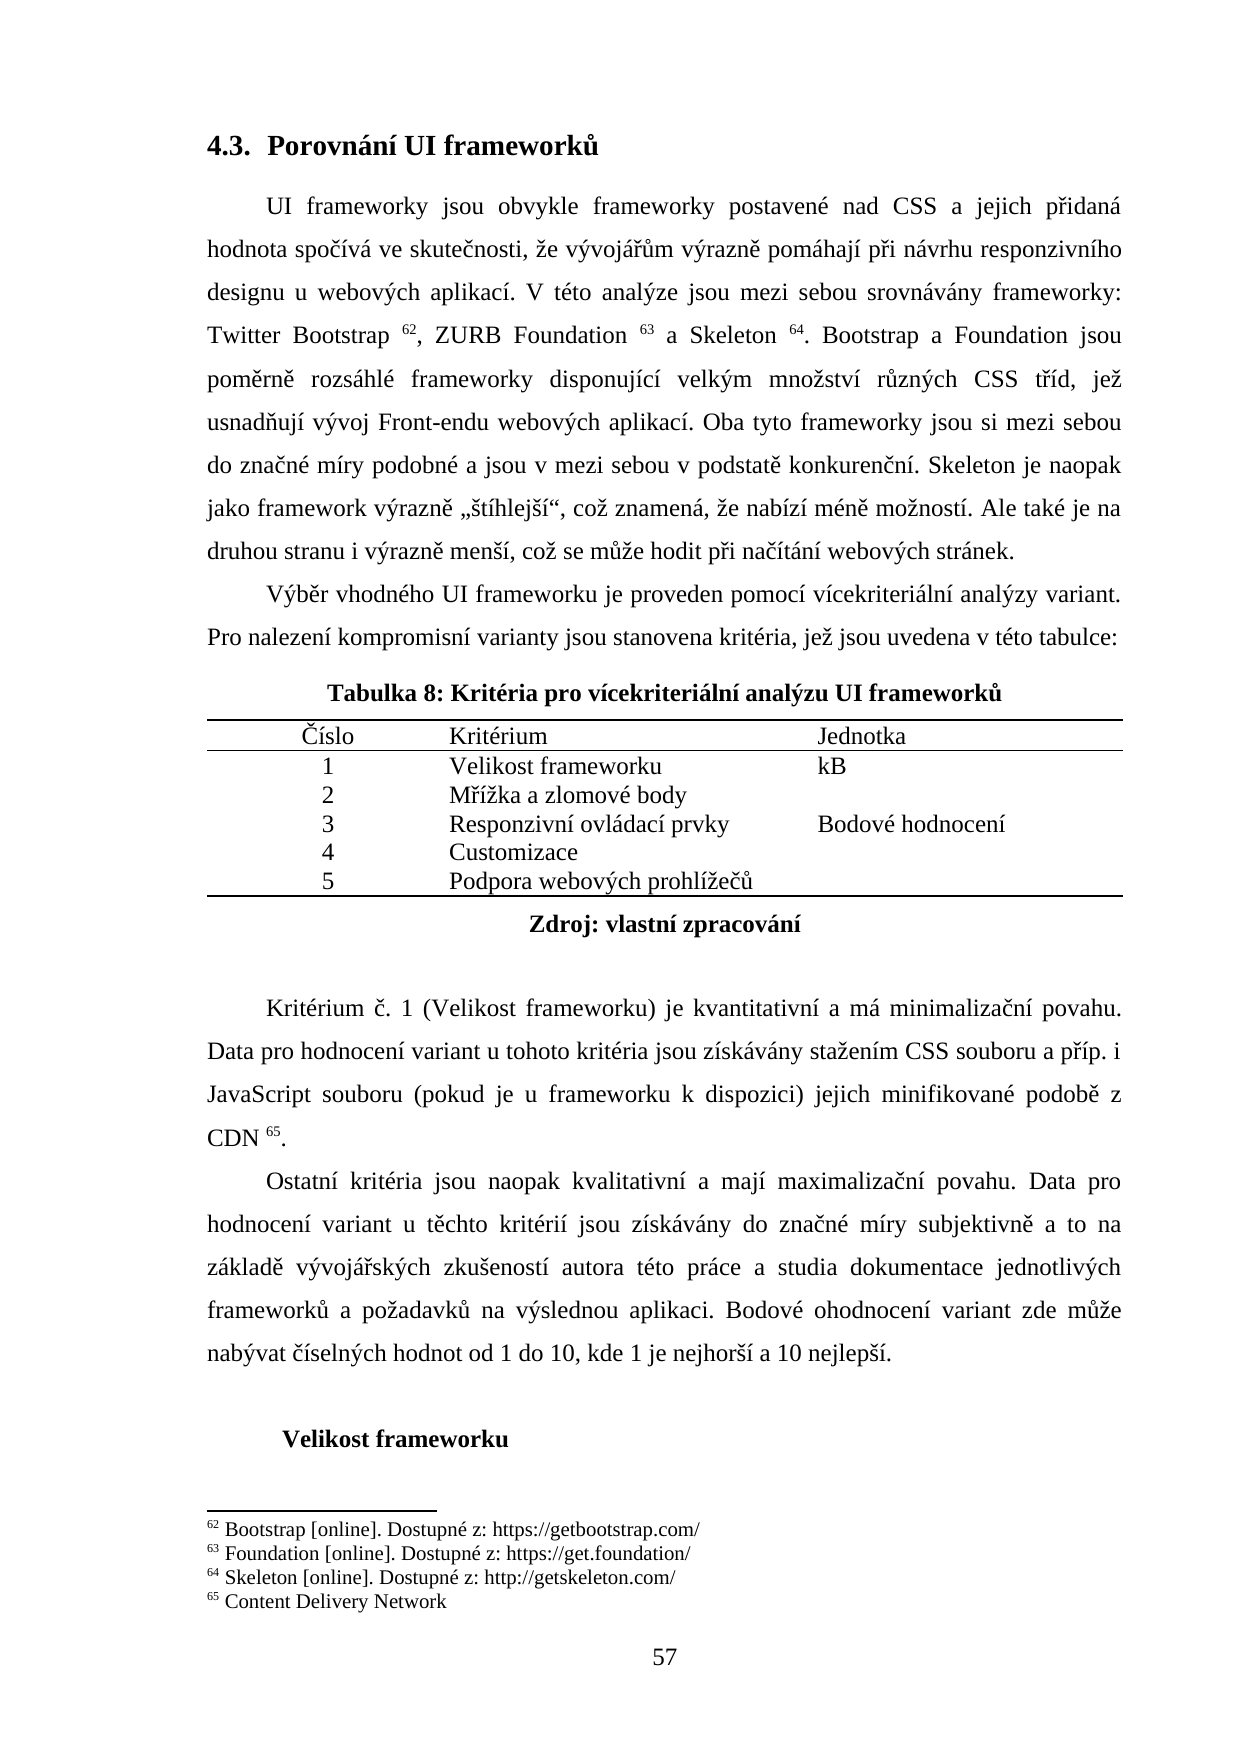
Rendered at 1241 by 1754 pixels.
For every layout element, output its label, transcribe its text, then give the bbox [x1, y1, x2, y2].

text Tabulka 8: Kritéria pro vícekriteriální analýzu UI frameworků [207, 678, 1122, 707]
table_header Číslo [207, 721, 449, 749]
table_cell 2 [207, 780, 449, 809]
table_cell [817, 780, 1122, 809]
text UI frameworky jsou obvykle frameworky postavené nad CSS a jejich přidaná hodnota spočívá ve skutečnosti, že vývojářům výrazně pomáhají při návrhu responzivního designu u webových aplikací. V této analýze jsou mezi sebou srovnávány frameworky: Twitter Bootstrap , ZURB Foundation a Skeleton . Bootstrap a Foundation jsou poměrně rozsáhlé frameworky disponující velkým množství různých CSS tříd, jež usnadňují vývoj Front-endu webových aplikací. Oba tyto frameworky jsou si mezi sebou do značné míry podobné a jsou v mezi sebou v podstatě konkurenční. Skeleton je naopak jako framework výrazně „štíhlejší“, což znamená, že nabízí méně možností. Ale také je na druhou stranu i výrazně menší, což se může hodit při načítání webových stránek. [207, 191, 1122, 565]
table_cell 1 [207, 751, 449, 780]
table_cell [817, 866, 1122, 895]
table_cell 4 [207, 838, 449, 866]
table_cell 3 [207, 809, 449, 837]
table_cell Responzivní ovládací prvky [449, 809, 817, 837]
list Content Delivery Network [207, 1589, 1122, 1613]
list Skeleton [online]. Dostupné z: http://getskeleton.com/ [207, 1565, 1122, 1589]
subtitle Porovnání UI frameworků [207, 128, 1122, 162]
table_cell 5 [207, 866, 449, 895]
table_cell kB [817, 751, 1122, 780]
text Zdroj: vlastní zpracování [207, 909, 1122, 938]
text Ostatní kritéria jsou naopak kvalitativní a mají maximalizační povahu. Data pro hodnocení variant u těchto kritérií jsou získávány do značné míry subjektivně a to na základě vývojářských zkušeností autora této práce a studia dokumentace jednotlivých frameworků a požadavků na výslednou aplikaci. Bodové ohodnocení variant zde může nabývat číselných hodnot od 1 do 10, kde 1 je nejhorší a 10 nejlepší. [207, 1166, 1122, 1367]
table_cell Podpora webových prohlížečů [449, 866, 817, 895]
text Velikost frameworku [207, 1424, 1122, 1453]
text Kritérium č. 1 (Velikost frameworku) je kvantitativní a má minimalizační povahu. Data pro hodnocení variant u tohoto kritéria jsou získávány stažením CSS souboru a příp. i JavaScript souboru (pokud je u frameworku k dispozici) jejich minifikované podobě z CDN . [207, 993, 1122, 1151]
list Bootstrap [online]. Dostupné z: https://getbootstrap.com/ [207, 1517, 1122, 1541]
table_cell Mřížka a zlomové body [449, 780, 817, 809]
list Foundation [online]. Dostupné z: https://get.foundation/ [207, 1541, 1122, 1565]
table_cell Bodové hodnocení [817, 809, 1122, 837]
table_cell [817, 838, 1122, 866]
table_header Jednotka [817, 721, 1122, 749]
table_cell Customizace [449, 838, 817, 866]
table_header Kritérium [449, 721, 817, 749]
table_cell Velikost frameworku [449, 751, 817, 780]
text Výběr vhodného UI frameworku je proveden pomocí vícekriteriální analýzy variant. Pro nalezení kompromisní varianty jsou stanovena kritéria, jež jsou uvedena v této tabulce: [207, 579, 1122, 651]
